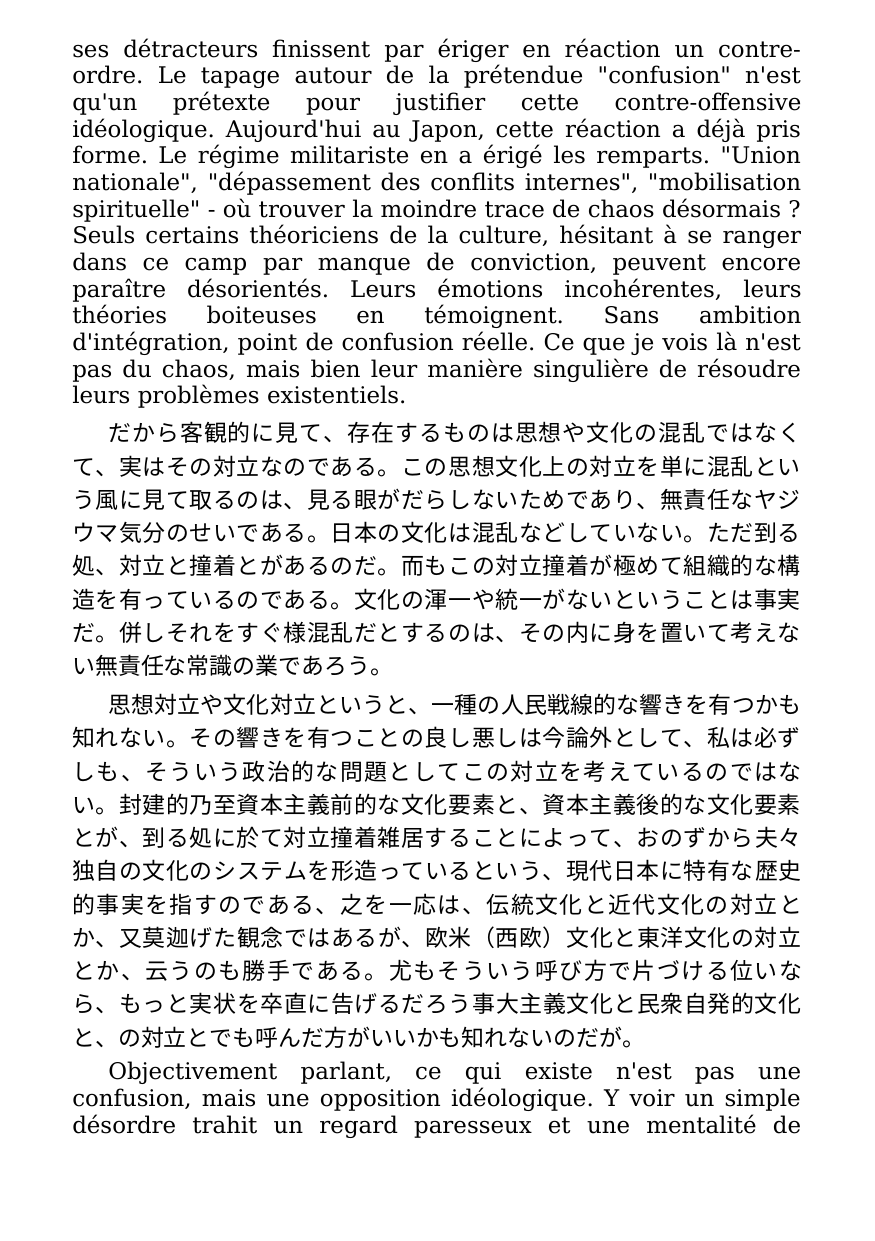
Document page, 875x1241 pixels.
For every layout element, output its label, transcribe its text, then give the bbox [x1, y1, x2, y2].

text Objectivement parlant, ce qui existe n'est pas une confusion, mais une opposition idéologique. Y voir un simple désordre trahit un regard paresseux et une mentalité de [72, 1058, 802, 1138]
text 思想対立や文化対立というと、一種の人民戦線的な響きを有つかも知れない。その響きを有つことの良し悪しは今論外として、私は必ずしも、そういう政治的な問題としてこの対立を考えているのではない。封建的乃至資本主義前的な文化要素と、資本主義後的な文化要素とが、到る処に於て対立撞着雑居することによって、おのずから夫々独自の文化のシステムを形造っているという、現代日本に特有な歴史的事実を指すのである、之を一応は、伝統文化と近代文化の対立とか、又莫迦げた観念ではあるが、欧米（西欧）文化と東洋文化の対立とか、云うのも勝手である。尤もそういう呼び方で片づける位いなら、もっと実状を卒直に告げるだろう事大主義文化と民衆自発的文化と、の対立とでも呼んだ方がいいかも知れないのだが。 [72, 687, 802, 1053]
text ses détracteurs finissent par ériger en réaction un contre-ordre. Le tapage autour de la prétendue "confusion" n'est qu'un prétexte pour justifier cette contre-offensive idéologique. Aujourd'hui au Japon, cette réaction a déjà pris forme. Le régime militariste en a érigé les remparts. "Union nationale", "dépassement des conflits internes", "mobilisation spirituelle" - où trouver la moindre trace de chaos désormais ? Seuls certains théoriciens de la culture, hésitant à se ranger dans ce camp par manque de conviction, peuvent encore paraître désorientés. Leurs émotions incohérentes, leurs théories boiteuses en témoignent. Sans ambition d'intégration, point de confusion réelle. Ce que je vois là n'est pas du chaos, mais bien leur manière singulière de résoudre leurs problèmes existentiels. [72, 36, 802, 409]
text だから客観的に見て、存在するものは思想や文化の混乱ではなくて、実はその対立なのである。この思想文化上の対立を単に混乱という風に見て取るのは、見る眼がだらしないためであり、無責任なヤジウマ気分のせいである。日本の文化は混乱などしていない。ただ到る処、対立と撞着とがあるのだ。而もこの対立撞着が極めて組織的な構造を有っているのである。文化の渾一や統一がないということは事実だ。併しそれをすぐ様混乱だとするのは、その内に身を置いて考えない無責任な常識の業であろう。 [72, 415, 802, 681]
